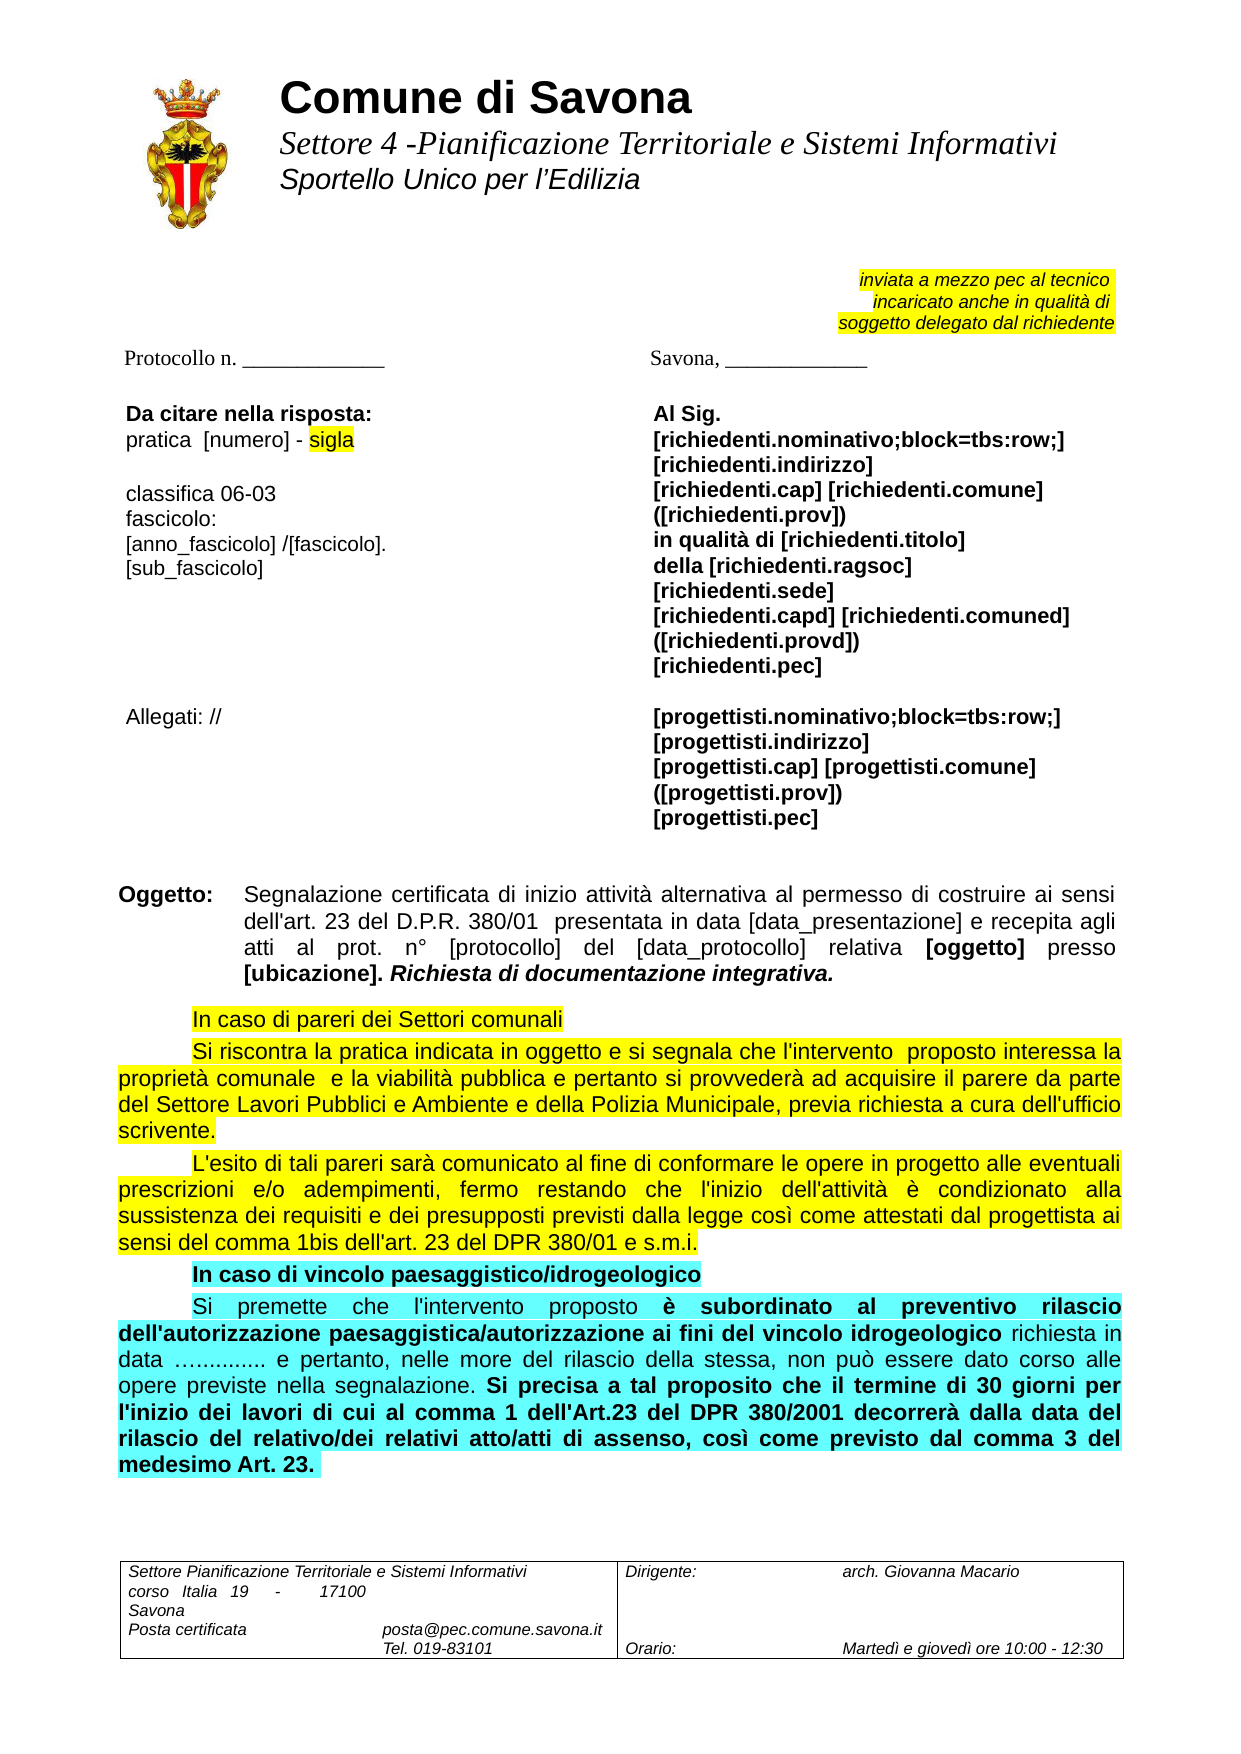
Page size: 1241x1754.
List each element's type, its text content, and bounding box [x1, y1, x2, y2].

table_header Al Sig. [richiedenti.nominativo;block=tbs:row;] [richiedenti.indirizzo] [richiedenti.cap] [richiedenti.comune] ([richiedenti.prov]) in qualità di [richiedenti.titolo] della [richiedenti.ragsoc] [richiedenti.sede] [richiedenti.capd] [richiedenti.comuned] ([richiedenti.provd]) [richiedenti.pec] [646, 401, 1119, 704]
text Si riscontra la pratica indicata in oggetto e si segnala che l'intervento proposto interessa la proprietà comunale e la viabilità pubblica e pertanto si provvederà ad acquisire il parere da parte del Settore Lavori Pubblici e Ambiente e della Polizia Municipale, previa richiesta a cura dell'ufficio scrivente. [118, 1038, 1122, 1144]
text In caso di pareri dei Settori comunali [118, 1006, 1122, 1032]
table_header [118, 263, 644, 339]
table_header inviata a mezzo pec al tecnico incaricato anche in qualità di soggetto delegato dal richiedente [644, 263, 1122, 339]
table_cell [451, 704, 646, 856]
table_cell [progettisti.nominativo;block=tbs:row;] [progettisti.indirizzo] [progettisti.cap] [progettisti.comune] ([progettisti.prov]) [progettisti.pec] [646, 704, 1119, 856]
table_cell Protocollo n. _____________ [118, 339, 644, 376]
table_cell Allegati: // [118, 704, 451, 856]
picture [125, 79, 249, 229]
text L'esito di tali pareri sarà comunicato al fine di conformare le opere in progetto alle eventuali prescrizioni e/o adempimenti, fermo restando che l'inizio dell'attività è condizionato alla sussistenza dei requisiti e dei presupposti previsti dalla legge così come attestati dal progettista ai sensi del comma 1bis dell'art. 23 del DPR 380/01 e s.m.i. [118, 1149, 1122, 1255]
table_header Oggetto: [111, 881, 236, 987]
table_header Segnalazione certificata di inizio attività alternativa al permesso di costruire ai sensi dell'art. 23 del D.P.R. 380/01 presentata in data [data_presentazione] e recepita agli atti al prot. n° [protocollo] del [data_protocollo] relativa [oggetto] presso [ubicazione]. Richiesta di documentazione integrativa. [236, 881, 1123, 987]
text In caso di vincolo paesaggistico/idrogeologico [118, 1261, 1122, 1287]
table_cell Savona, _____________ [644, 339, 1122, 376]
table_header [451, 401, 646, 704]
table_header Da citare nella risposta: pratica [numero] - sigla classifica 06-03 fascicolo: [anno_fascicolo] /[fascicolo].[sub_fascicolo] [118, 401, 451, 704]
text Si premette che l'intervento proposto è subordinato al preventivo rilascio dell'autorizzazione paesaggistica/autorizzazione ai fini del vincolo idrogeologico richiesta in data …........... e pertanto, nelle more del rilascio della stessa, non può essere dato corso alle opere previste nella segnalazione. Si precisa a tal proposito che il termine di 30 giorni per l'inizio dei lavori di cui al comma 1 dell'Art.23 del DPR 380/2001 decorrerà dalla data del rilascio del relativo/dei relativi atto/atti di assenso, così come previsto dal comma 3 del medesimo Art. 23. [118, 1293, 1122, 1478]
